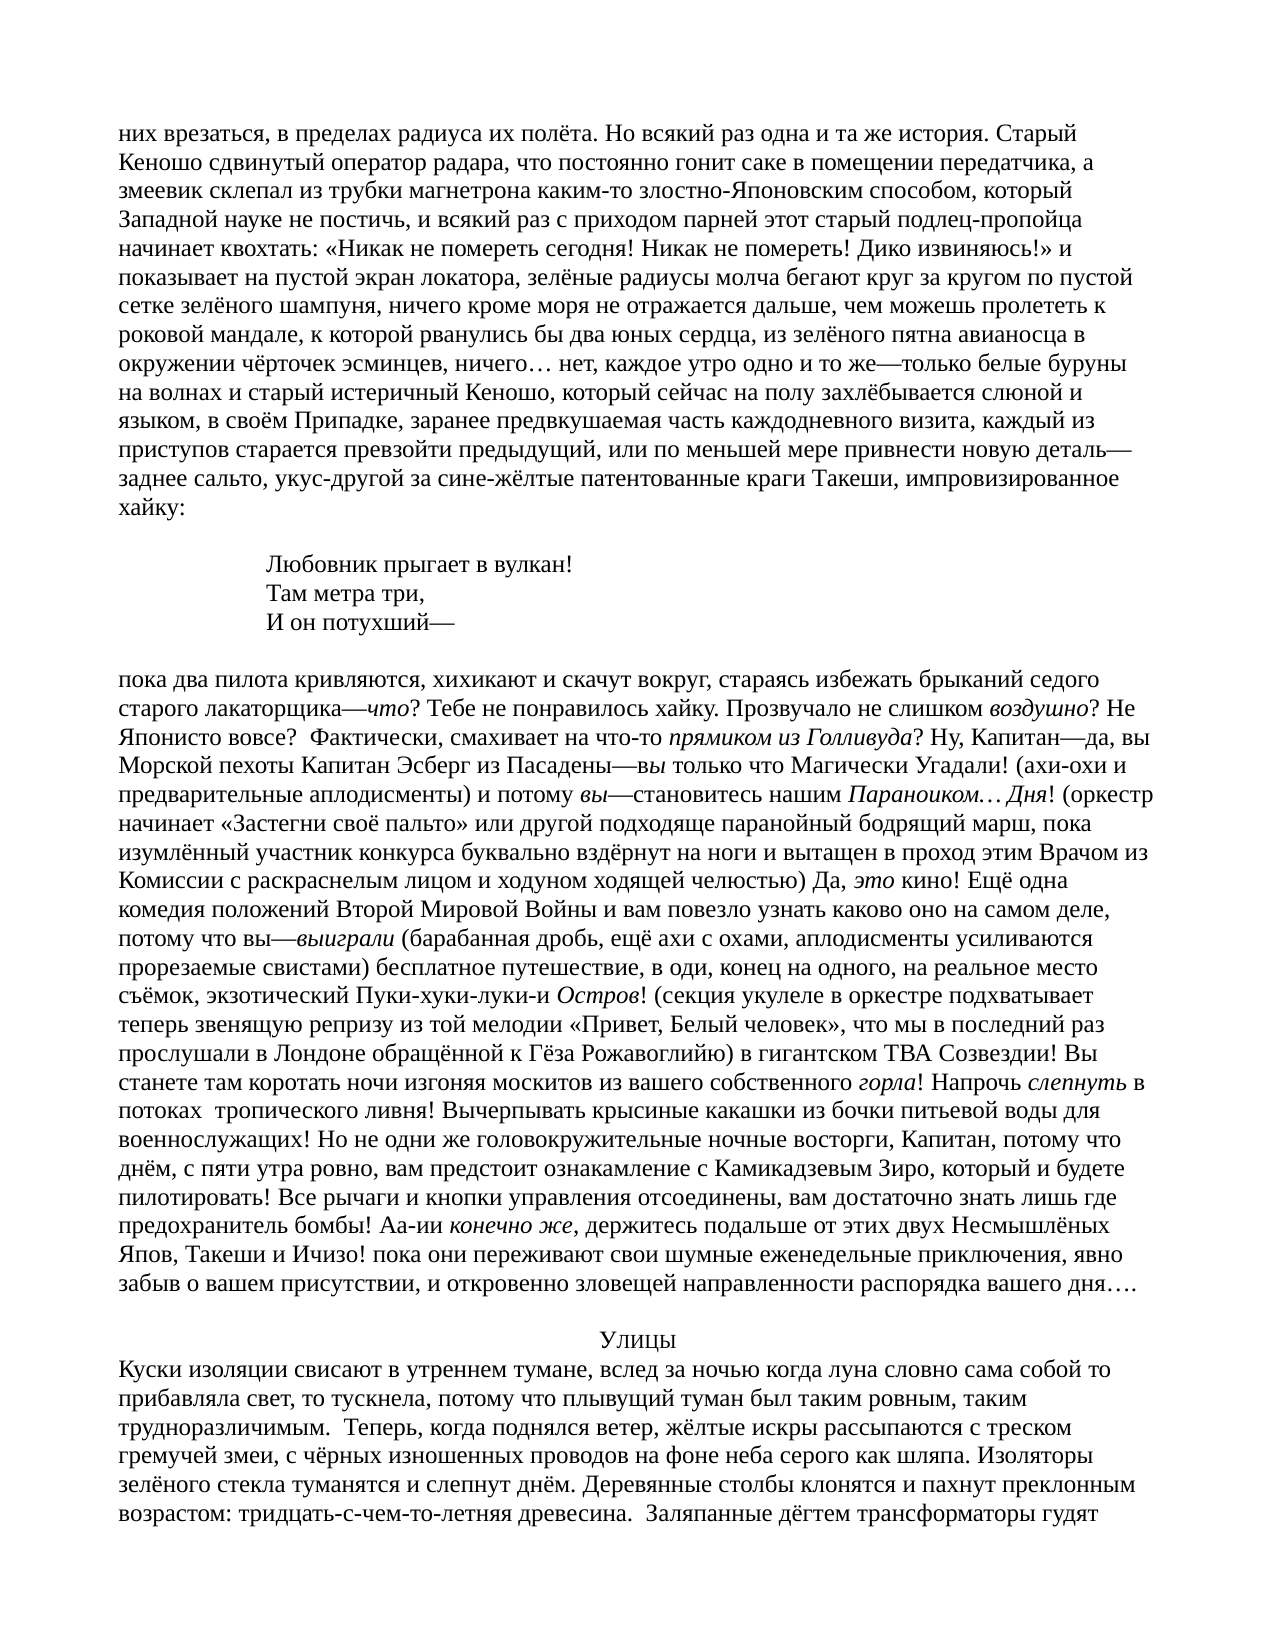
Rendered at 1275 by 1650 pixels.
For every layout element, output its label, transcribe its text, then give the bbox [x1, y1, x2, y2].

text Там метра три, [266, 578, 1157, 607]
text И он потухший— [266, 607, 1157, 636]
text пока два пилота кривляются, хихикают и скачут вокруг, стараясь избежать брыканий седого старого лакаторщика—что? Тебе не понравилось хайку. Прозвучало не слишком воздушно? Не Японисто вовсе? Фактически, смахивает на что-то прямиком из Голливуда? Ну, Капитан—да, вы Морской пехоты Капитан Эсберг из Пасадены—вы только что Магически Угадали! (ахи-охи и предварительные аплодисменты) и потому вы—становитесь нашим Параноиком… Дня! (оркестр начинает «Застегни своё пальто» или другой подходяще паранойный бодрящий марш, пока изумлённый участник конкурса буквально вздёрнут на ноги и вытащен в проход этим Врачом из Комиссии с раскраснелым лицом и ходуном ходящей челюстью) Да, это кино! Ещё одна комедия положений Второй Мировой Войны и вам повезло узнать каково оно на самом деле, потому что вы—выиграли (барабанная дробь, ещё ахи с охами, аплодисменты усиливаются прорезаемые свистами) бесплатное путешествие, в оди, конец на одного, на реальное место съёмок, экзотический Пуки-хуки-луки-и Остров! (секция укулеле в оркестре подхватывает теперь звенящую репризу из той мелодии «Привет, Белый человек», что мы в последний раз прослушали в Лондоне обращённой к Гёза Рожавоглийю) в гигантском ТВА Созвездии! Вы станете там коротать ночи изгоняя москитов из вашего собственного горла! Напрочь слепнуть в потоках тропического ливня! Вычерпывать крысиные какашки из бочки питьевой воды для военнослужащих! Но не одни же головокружительные ночные восторги, Капитан, потому что днём, с пяти утра ровно, вам предстоит ознакамление с Камикадзевым Зиро, который и будете пилотировать! Все рычаги и кнопки управления отсоединены, вам достаточно знать лишь где предохранитель бомбы! Аа-ии конечно же, держитесь подальше от этих двух Несмышлёных Япов, Такеши и Ичизо! пока они переживают свои шумные еженедельные приключения, явно забыв о вашем присутствии, и откровенно зловещей направленности распорядка вашего дня…. [118, 664, 1157, 1297]
text Любовник прыгает в вулкан! [266, 549, 1157, 578]
text Куски изоляции свисают в утреннем тумане, вслед за ночью когда луна словно сама собой то прибавляла свет, то тускнела, потому что плывущий туман был таким ровным, таким трудноразличимым. Теперь, когда поднялся ветер, жёлтые искры рассыпаются с треском гремучей змеи, с чёрных изношенных проводов на фоне неба серого как шляпа. Изоляторы зелёного стекла туманятся и слепнут днём. Деревянные столбы клонятся и пахнут преклонным возрастом: тридцать-с-чем-то-летняя древесина. Заляпанные дёгтем трансформаторы гудят [118, 1354, 1157, 1527]
text Улицы [118, 1326, 1157, 1354]
text них врезаться, в пределах радиуса их полёта. Но всякий раз одна и та же история. Старый Кеношо сдвинутый оператор радара, что постоянно гонит саке в помещении передатчика, а змеевик склепал из трубки магнетрона каким-то злостно-Японовским способом, который Западной науке не постичь, и всякий раз с приходом парней этот старый подлец-пропойца начинает квохтать: «Никак не помереть сегодня! Никак не помереть! Дико извиняюсь!» и показывает на пустой экран локатора, зелёные радиусы молча бегают круг за кругом по пустой сетке зелёного шампуня, ничего кроме моря не отражается дальше, чем можешь пролететь к роковой мандале, к которой рванулись бы два юных сердца, из зелёного пятна авианосца в окружении чёрточек эсминцев, ничего… нет, каждое утро одно и то же—только белые буруны на волнах и старый истеричный Кеношо, который сейчас на полу захлёбывается слюной и языком, в своём Припадке, заранее предвкушаемая часть каждодневного визита, каждый из приступов старается превзойти предыдущий, или по меньшей мере привнести новую деталь—заднее сальто, укус-другой за сине-жёлтые патентованные краги Такеши, импровизированное хайку: [118, 118, 1157, 521]
